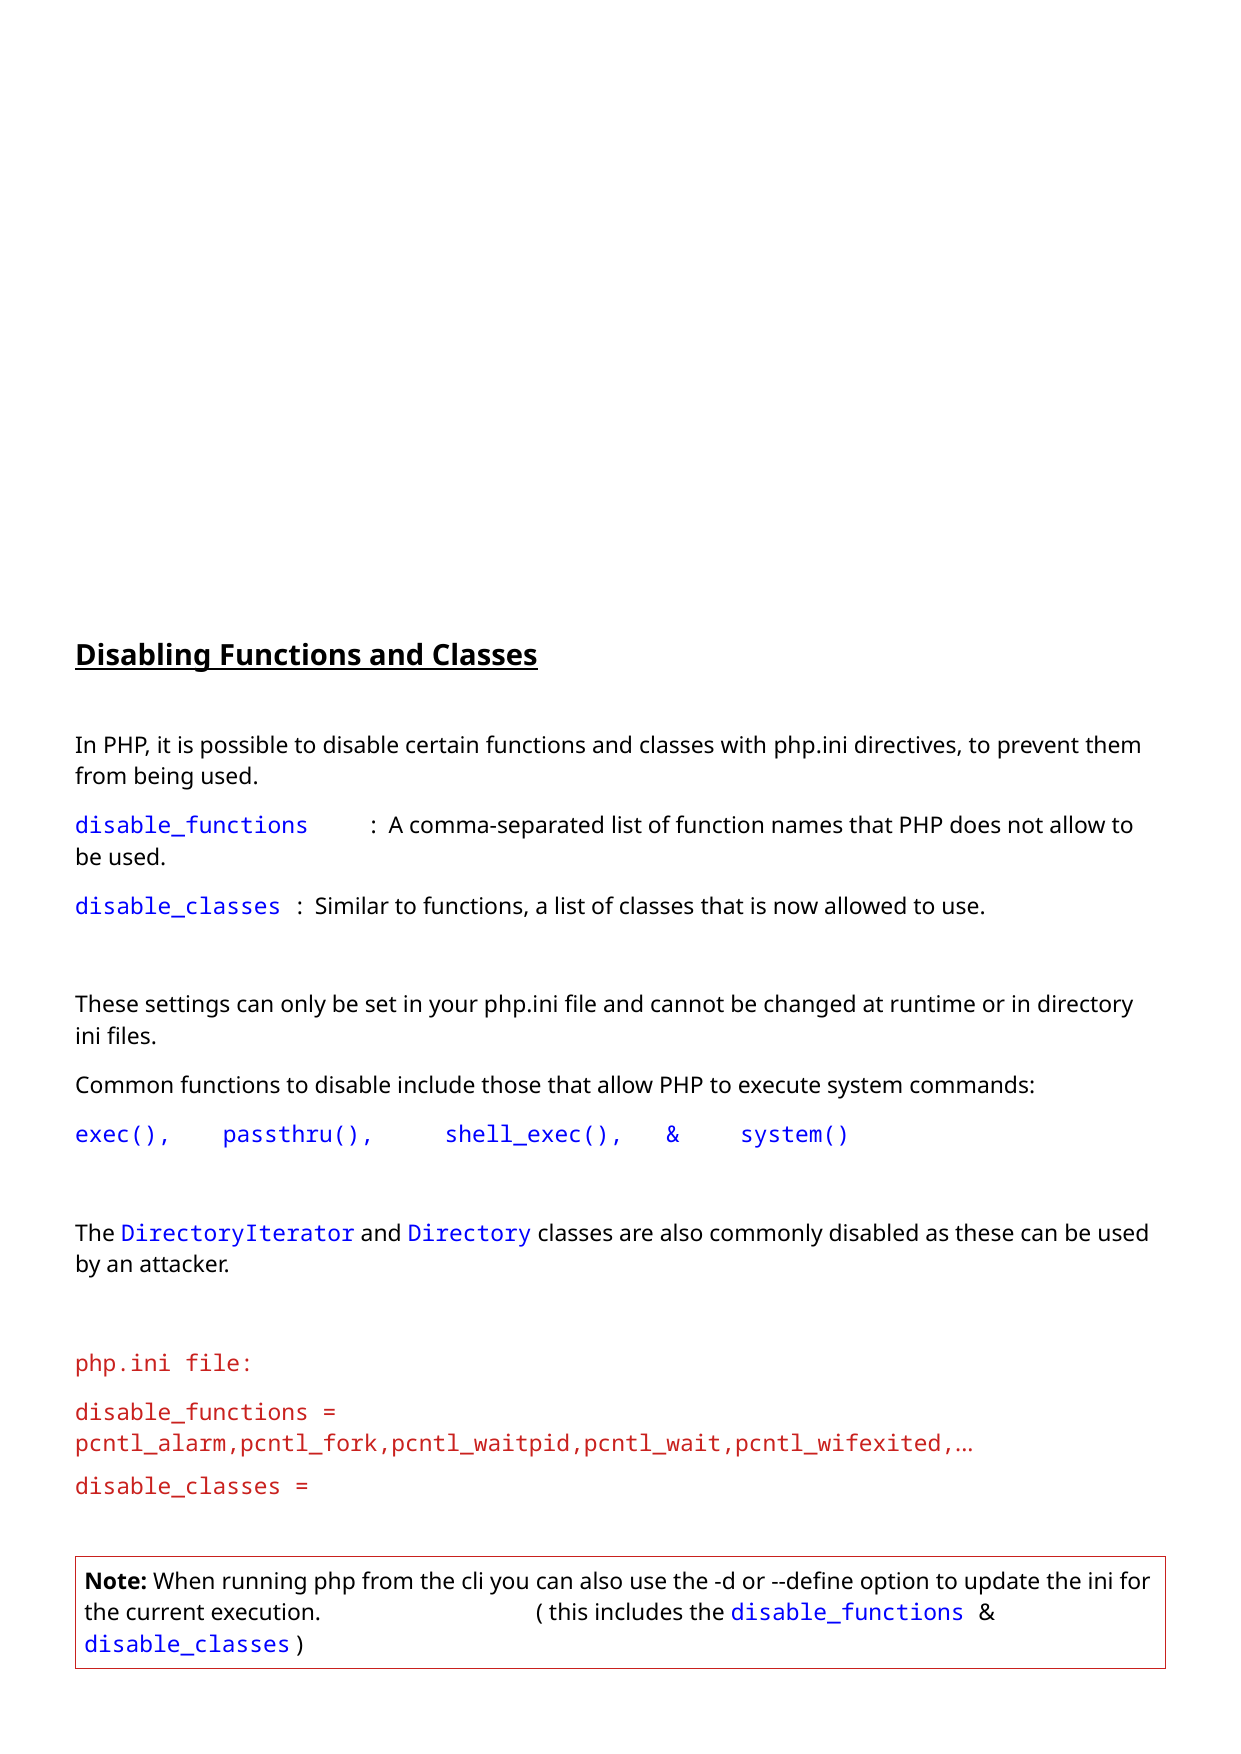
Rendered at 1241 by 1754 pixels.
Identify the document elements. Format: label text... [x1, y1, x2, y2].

text disable_classes : Similar to functions, a list of classes that is now allowed to use. [75, 890, 1166, 921]
text disable_functions : A comma-separated list of function names that PHP does not allow to be used. [75, 809, 1166, 872]
text disable_classes = [75, 1470, 1166, 1501]
text disable_functions = pcntl_alarm,pcntl_fork,pcntl_waitpid,pcntl_wait,pcntl_wifexited,... [75, 1396, 1166, 1458]
text exec(), passthru(), shell_exec(), & system() [75, 1118, 1166, 1149]
text Disabling Functions and Classes [75, 634, 1166, 674]
text The DirectoryIterator and Directory classes are also commonly disabled as these can be used by an attacker. [75, 1217, 1166, 1279]
text Note: When running php from the cli you can also use the -d or --define option to update the ini for the current execution. ( this includes the disable_functions & disable_classes ) [76, 1557, 1165, 1668]
text php.ini file: [75, 1346, 1166, 1378]
text These settings can only be set in your php.ini file and cannot be changed at runtime or in directory ini files. [75, 988, 1166, 1051]
text In PHP, it is possible to disable certain functions and classes with php.ini directives, to prevent them from being used. [75, 729, 1166, 791]
text Common functions to disable include those that allow PHP to execute system commands: [75, 1069, 1166, 1100]
